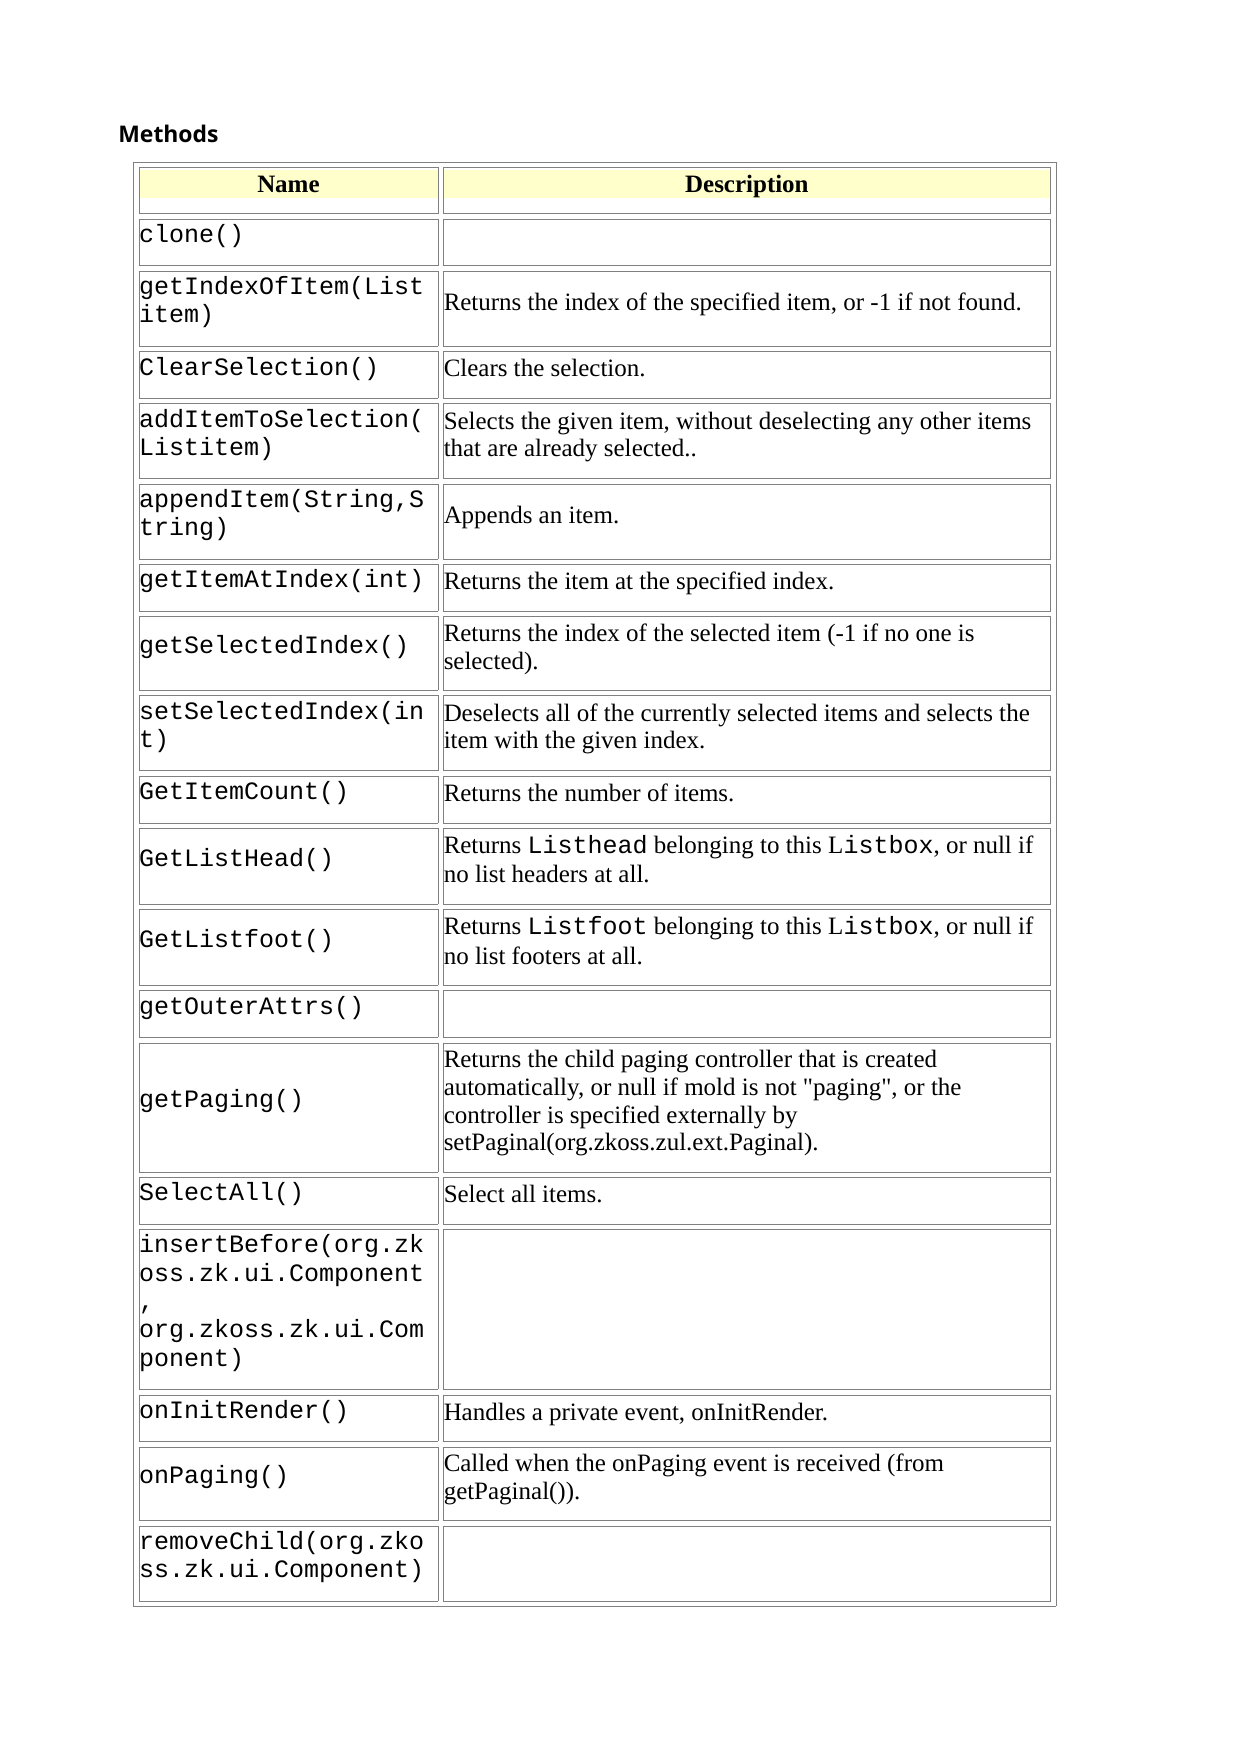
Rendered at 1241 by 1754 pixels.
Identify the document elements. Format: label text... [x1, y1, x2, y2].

table_cell Select all items. [441, 1172, 1053, 1224]
table_cell GetItemCount() [136, 770, 441, 822]
table_cell [444, 991, 1050, 1037]
table_cell GetListfoot() [136, 904, 441, 985]
table_cell insertBefore(org.zkoss.zk.ui.Component, org.zkoss.zk.ui.Component) [136, 1224, 441, 1389]
table_cell getOuterAttrs() [136, 985, 441, 1037]
table_cell Returns the item at the specified index. [441, 559, 1053, 611]
table_cell clone() [136, 213, 441, 265]
subtitle Methods [118, 118, 1122, 149]
table_cell Deselects all of the currently selected items and selects the item with the given index. [441, 690, 1053, 770]
table_cell [441, 1520, 1053, 1601]
table_cell [444, 1230, 1050, 1389]
table_cell GetListHead() [136, 823, 441, 904]
table_cell [444, 220, 1050, 265]
table_cell setSelectedIndex(int) [136, 690, 441, 770]
table_cell Returns Listhead belonging to this Listbox, or null if no list headers at all. [441, 823, 1053, 904]
table_header Description [441, 163, 1053, 213]
table_cell getIndexOfItem(Listitem) [136, 265, 441, 346]
table_cell addItemToSelection(Listitem) [136, 398, 441, 478]
table_cell Handles a private event, onInitRender. [441, 1389, 1053, 1441]
table_cell Clears the selection. [441, 346, 1053, 398]
table_cell [444, 1527, 1050, 1601]
table_cell Returns Listfoot belonging to this Listbox, or null if no list footers at all. [441, 904, 1053, 985]
table_cell Returns the index of the specified item, or -1 if not found. [441, 265, 1053, 346]
table_cell removeChild(org.zkoss.zk.ui.Component) [136, 1520, 441, 1601]
table_cell SelectAll() [136, 1172, 441, 1224]
table_cell onInitRender() [136, 1389, 441, 1441]
table_cell appendItem(String,String) [136, 478, 441, 559]
table_cell [441, 213, 1053, 265]
table_cell Called when the onPaging event is received (from getPaginal()). [441, 1441, 1053, 1520]
table_cell Selects the given item, without deselecting any other items that are already selected.. [441, 398, 1053, 478]
table_cell Returns the number of items. [441, 770, 1053, 822]
table_cell Appends an item. [441, 478, 1053, 559]
table_cell getPaging() [136, 1037, 441, 1172]
table_cell onPaging() [136, 1441, 441, 1520]
table_cell Returns the index of the selected item (-1 if no one is selected). [441, 611, 1053, 690]
table_cell ClearSelection() [136, 346, 441, 398]
table_cell [441, 985, 1053, 1037]
table_header Name [136, 163, 441, 213]
table_cell getSelectedIndex() [136, 611, 441, 690]
table_cell getItemAtIndex(int) [136, 559, 441, 611]
table_cell Returns the child paging controller that is created automatically, or null if mold is not "paging", or the controller is specified externally by setPaginal(org.zkoss.zul.ext.Paginal). [441, 1037, 1053, 1172]
table_cell [441, 1224, 1053, 1389]
